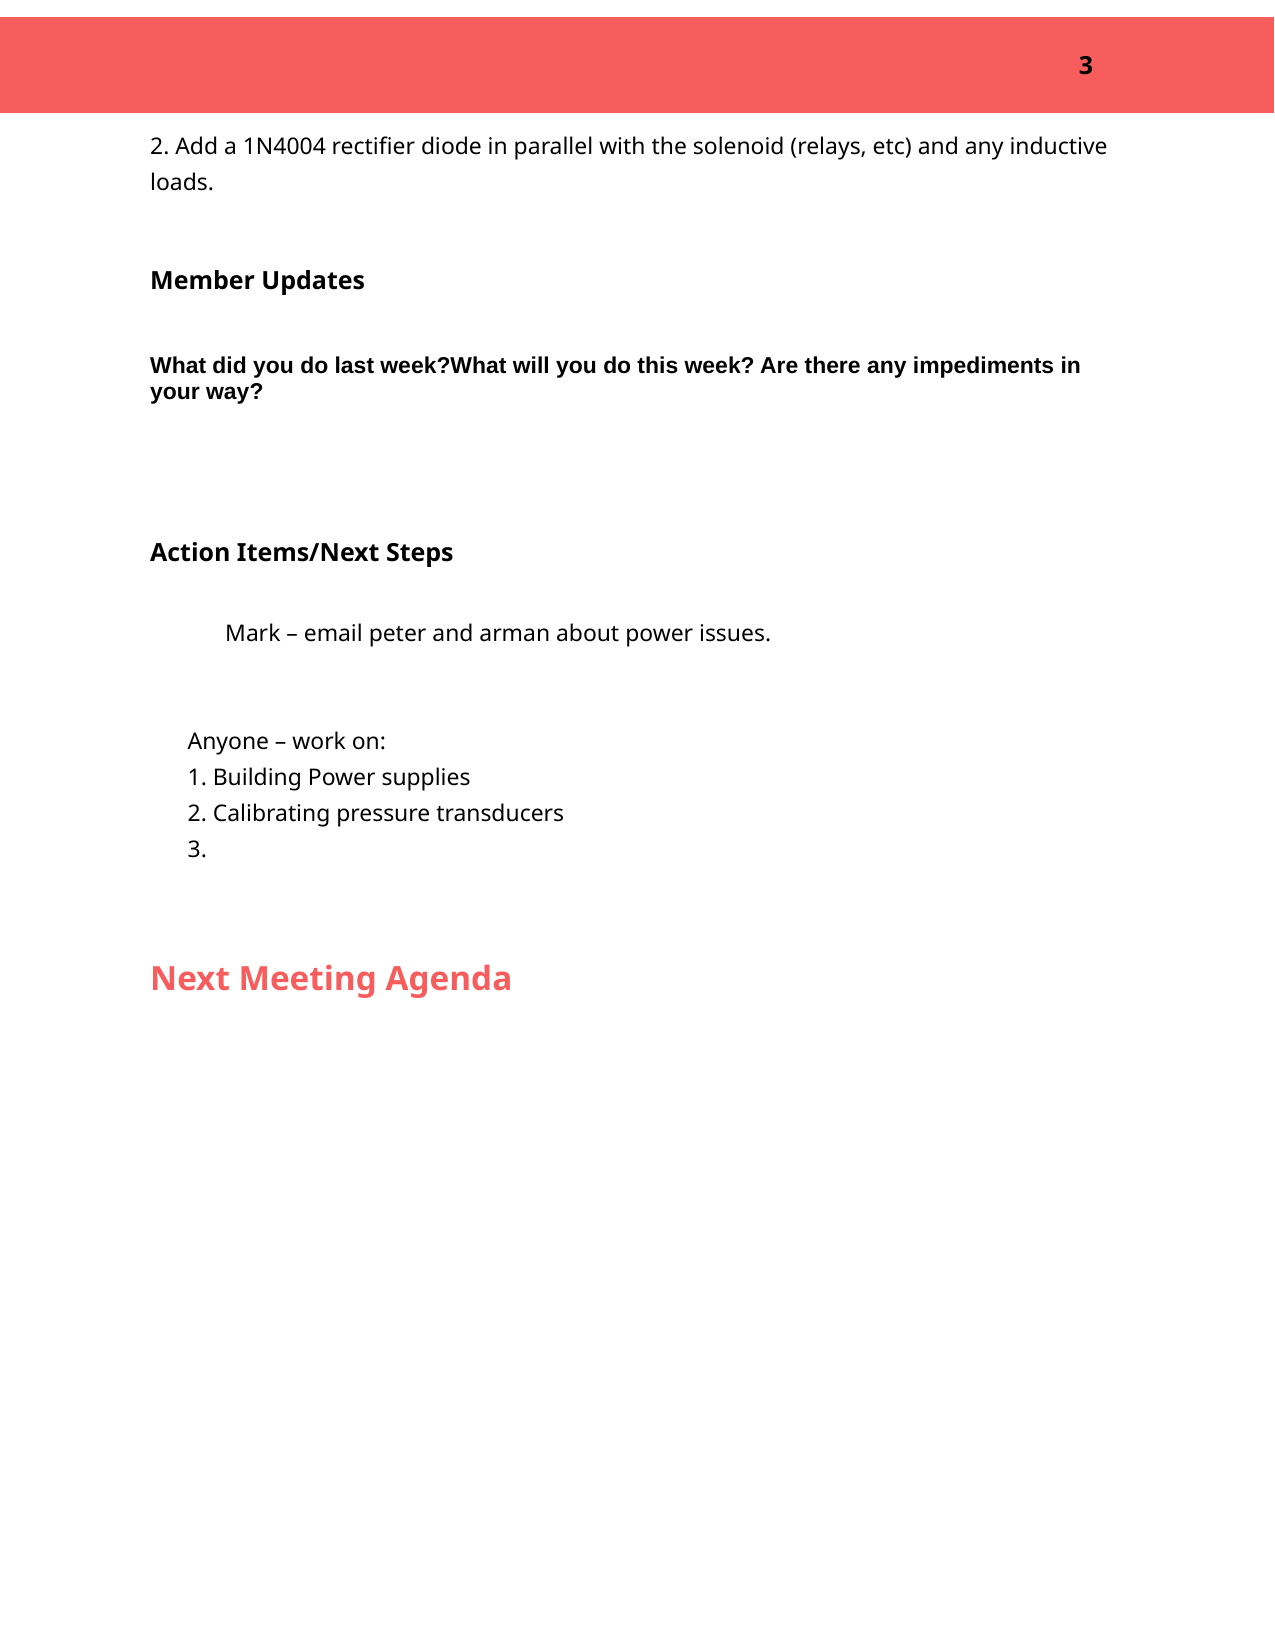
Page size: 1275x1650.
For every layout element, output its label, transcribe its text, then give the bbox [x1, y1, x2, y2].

text Anyone – work on: [187, 725, 1125, 756]
list Mark – email peter and arman about power issues. [187, 617, 1125, 649]
subtitle What did you do last week?What will you do this week? Are there any impediments in your way? [150, 352, 1128, 405]
text 1. Building Power supplies [187, 761, 1125, 792]
text 2. Calibrating pressure transducers [187, 797, 1125, 828]
text 3. [187, 833, 1125, 864]
subtitle Next Meeting Agenda [150, 955, 1128, 1000]
subtitle Action Items/Next Steps [150, 535, 1128, 569]
text Member Updates [150, 263, 1125, 297]
text 2. Add a 1N4004 rectifier diode in parallel with the solenoid (relays, etc) and any inductive loads. [150, 130, 1125, 197]
